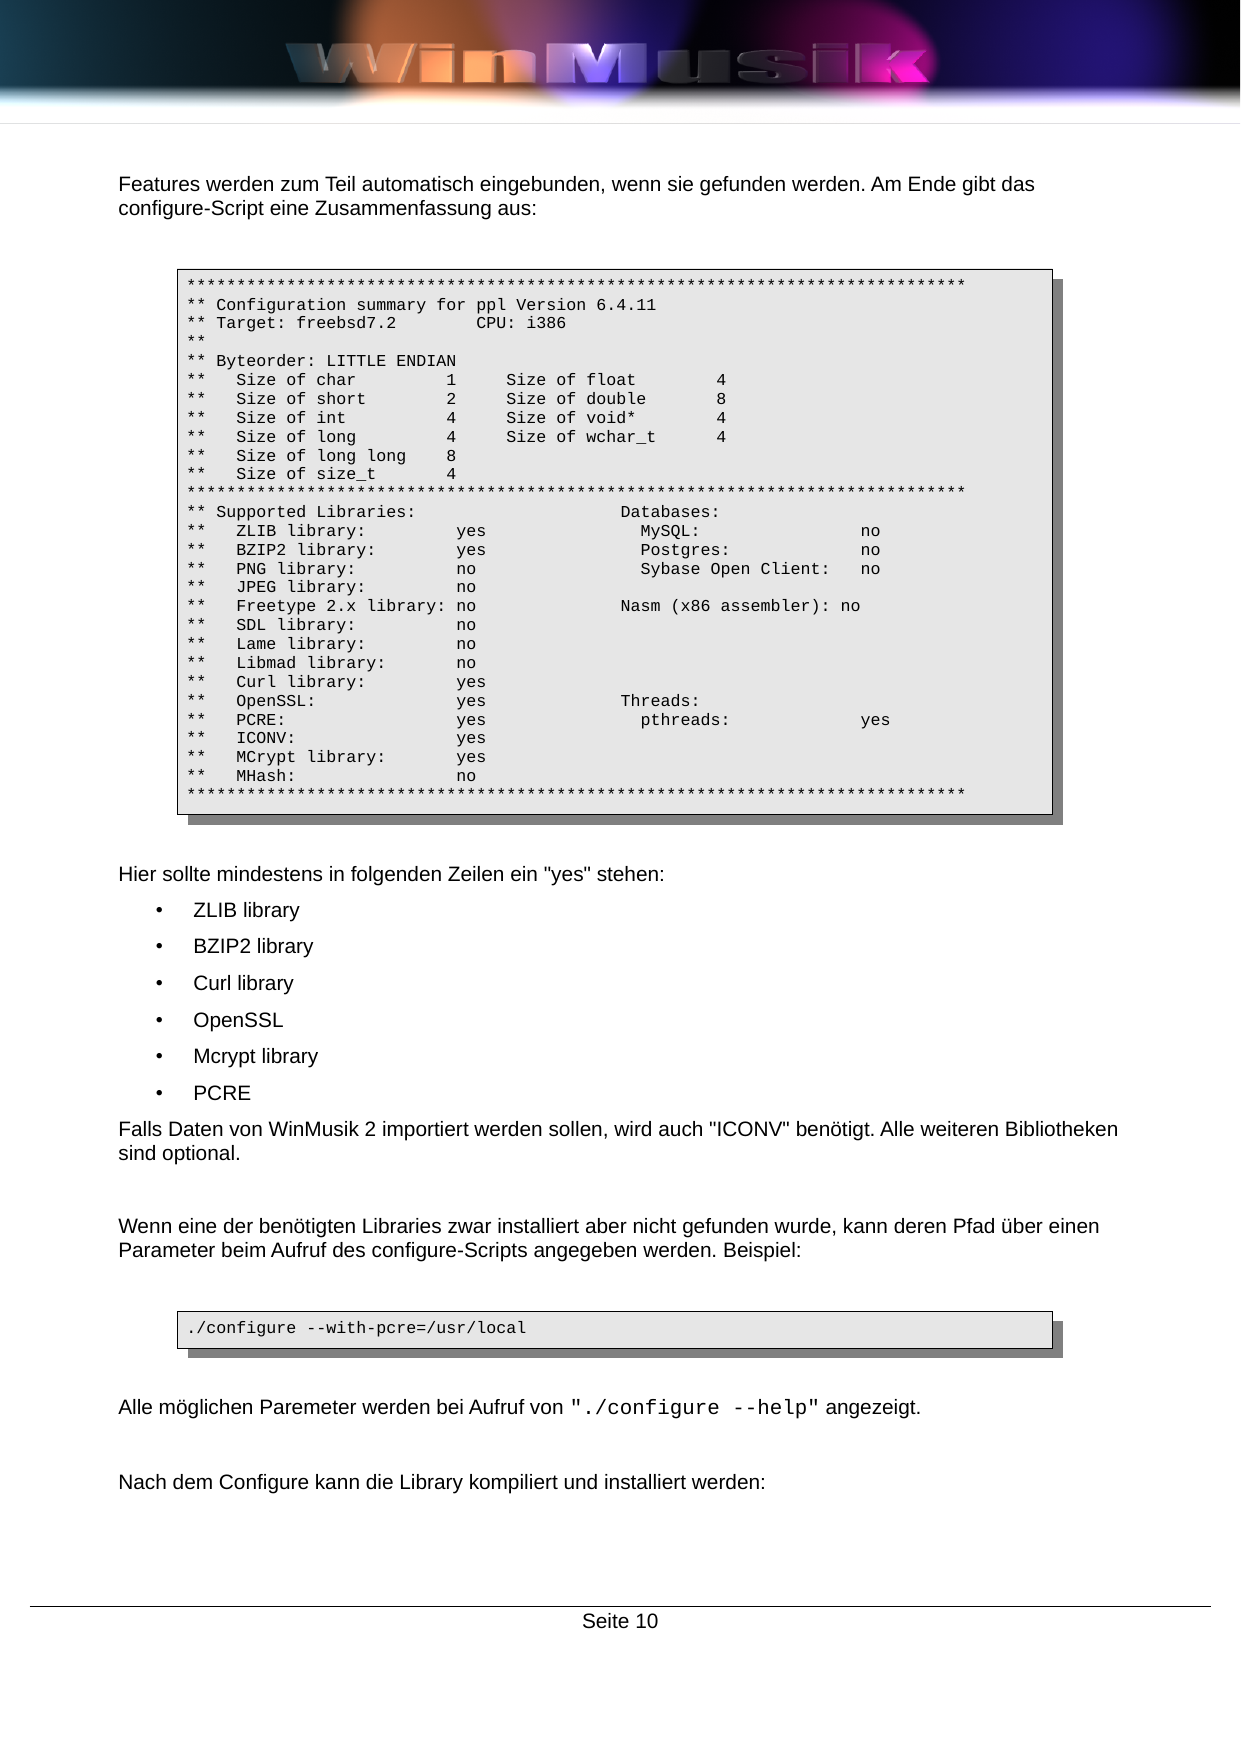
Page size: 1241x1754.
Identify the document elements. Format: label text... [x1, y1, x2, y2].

text ./configure --with-pcre=/usr/local [178, 1312, 1052, 1348]
text ** Size of char 1 Size of float 4 [178, 363, 1052, 382]
text ** SDL library: no [178, 608, 1052, 627]
text ** ICONV: yes [178, 721, 1052, 740]
text ** PCRE: yes pthreads: yes [178, 702, 1052, 721]
text ** Size of long 4 Size of wchar_t 4 [178, 419, 1052, 438]
text ** Freetype 2.x library: no Nasm (x86 assembler): no [178, 589, 1052, 608]
text ** Supported Libraries: Databases: [178, 495, 1052, 513]
list PCRE [156, 1081, 1122, 1105]
list Mcrypt library [156, 1044, 1122, 1068]
text Hier sollte mindestens in folgenden Zeilen ein "yes" stehen: [118, 861, 1122, 885]
text ****************************************************************************** [178, 270, 1052, 287]
text Falls Daten von WinMusik 2 importiert werden sollen, wird auch "ICONV" benötigt. Alle weiteren Bibliotheken sind optional. [118, 1117, 1122, 1165]
text ** Libmad library: no [178, 646, 1052, 664]
text ** Size of int 4 Size of void* 4 [178, 400, 1052, 419]
text Features werden zum Teil automatisch eingebunden, wenn sie gefunden werden. Am Ende gibt das configure-Script eine Zusammenfassung aus: [118, 172, 1122, 219]
text Alle möglichen Paremeter werden bei Aufruf von "./configure --help" angezeigt. [118, 1395, 1122, 1421]
text ****************************************************************************** [178, 777, 1052, 814]
text ** Lame library: no [178, 627, 1052, 646]
text ** OpenSSL: yes Threads: [178, 683, 1052, 702]
text ** JPEG library: no [178, 570, 1052, 589]
text ** Size of size_t 4 [178, 457, 1052, 476]
text ****************************************************************************** [178, 476, 1052, 495]
text Nach dem Configure kann die Library kompiliert und installiert werden: [118, 1469, 1122, 1493]
text ** Curl library: yes [178, 664, 1052, 683]
text ** Size of long long 8 [178, 438, 1052, 457]
list ZLIB library [156, 898, 1122, 922]
text ** Configuration summary for ppl Version 6.4.11 [178, 287, 1052, 306]
text ** [178, 325, 1052, 344]
text ** BZIP2 library: yes Postgres: no [178, 532, 1052, 551]
text ** Byteorder: LITTLE ENDIAN [178, 344, 1052, 363]
text ** ZLIB library: yes MySQL: no [178, 513, 1052, 532]
text ** MHash: no [178, 759, 1052, 777]
list Curl library [156, 971, 1122, 995]
list OpenSSL [156, 1007, 1122, 1032]
text ** Size of short 2 Size of double 8 [178, 382, 1052, 400]
text ** Target: freebsd7.2 CPU: i386 [178, 306, 1052, 325]
text ** PNG library: no Sybase Open Client: no [178, 551, 1052, 570]
list BZIP2 library [156, 934, 1122, 958]
text Wenn eine der benötigten Libraries zwar installiert aber nicht gefunden wurde, kann deren Pfad über einen Parameter beim Aufruf des configure-Scripts angegeben werden. Beispiel: [118, 1214, 1122, 1262]
text ** MCrypt library: yes [178, 740, 1052, 759]
